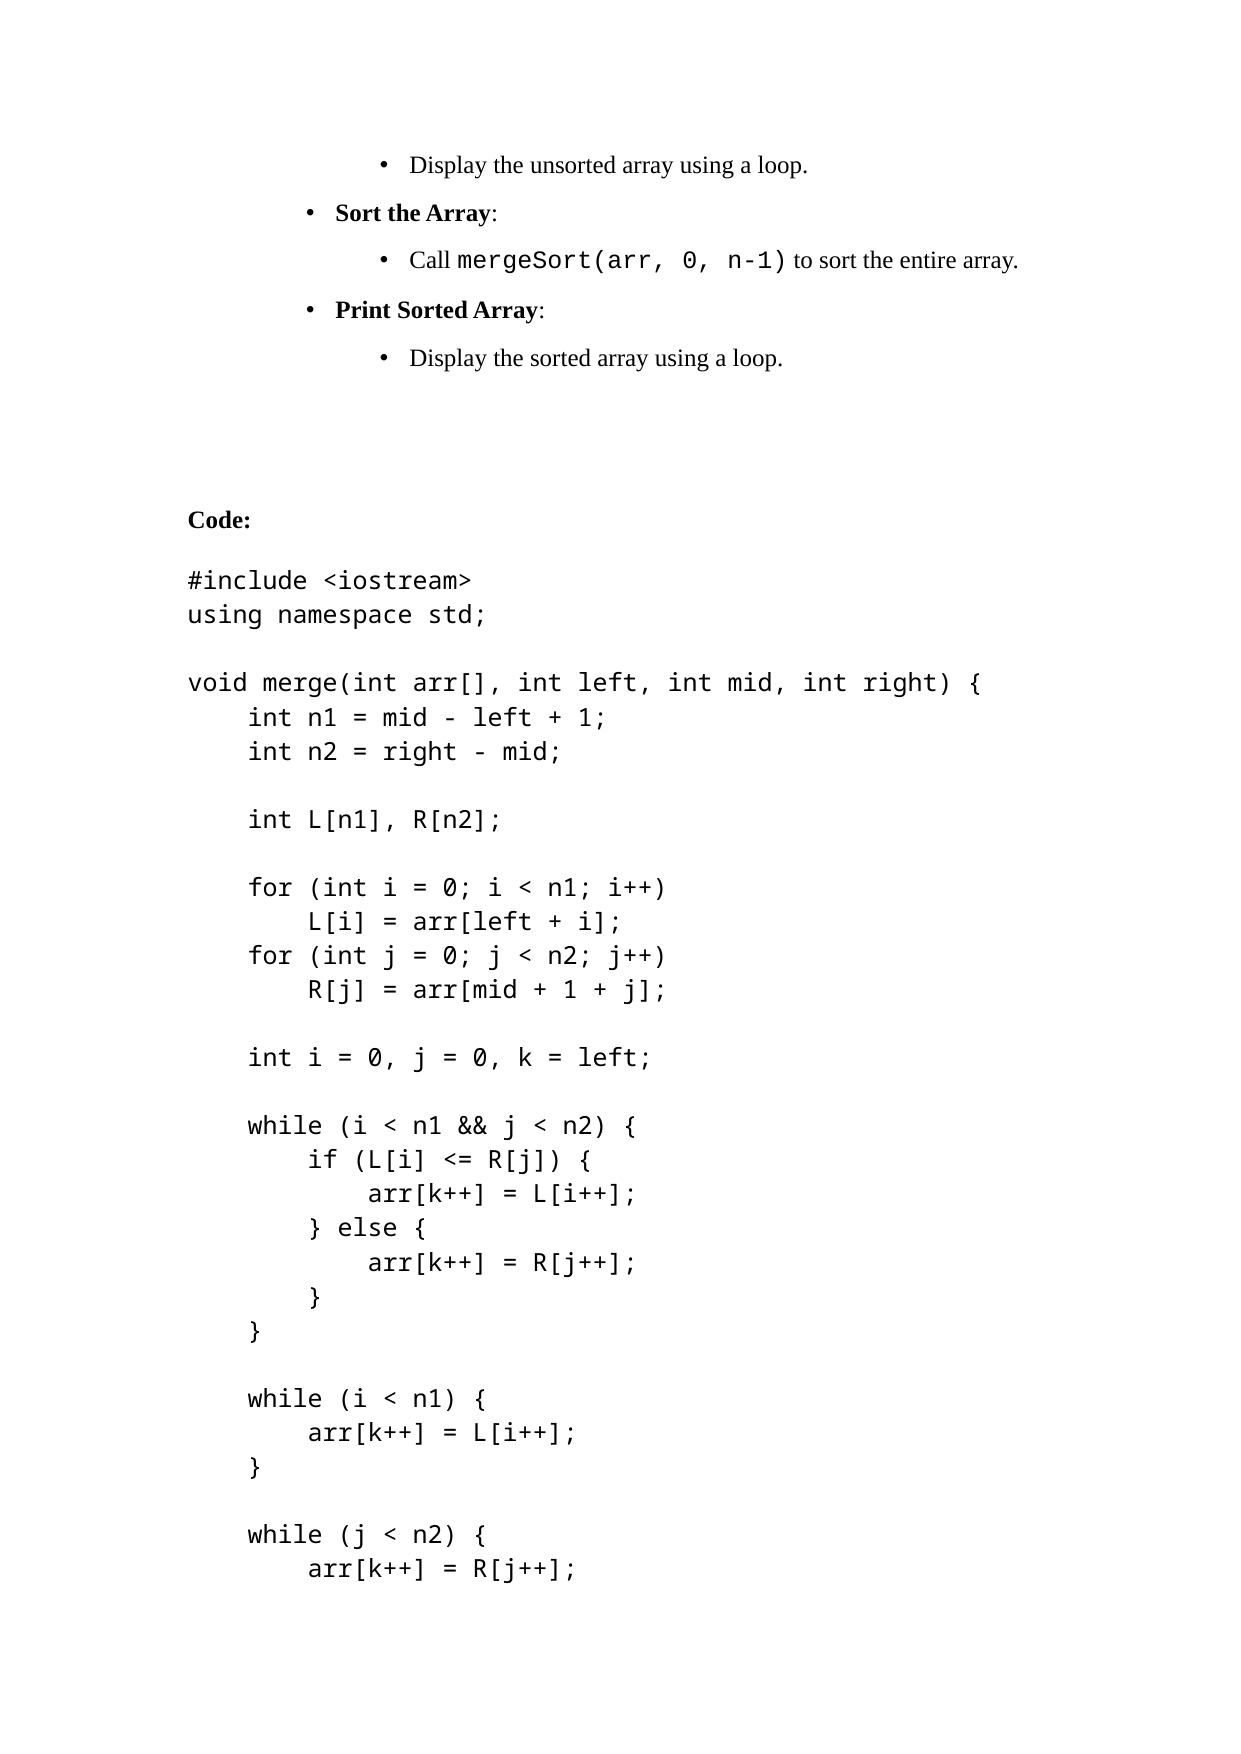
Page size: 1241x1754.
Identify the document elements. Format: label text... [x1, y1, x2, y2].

list Sort the Array: [306, 198, 1053, 226]
list Call mergeSort(arr, 0, n-1) to sort the entire array. [379, 245, 1053, 276]
text Code: #include <iostream> using namespace std; void merge(int arr[], int left, int mid, int right) { int n1 = mid - left + 1; int n2 = right - mid; int L[n1], R[n2]; for (int i = 0; i < n1; i++) L[i] = arr[left + i]; for (int j = 0; j < n2; j++) R[j] = arr[mid + 1 + j]; int i = 0, j = 0, k = left; while (i < n1 && j < n2) { if (L[i] <= R[j]) { arr[k++] = L[i++]; } else { arr[k++] = R[j++]; } } while (i < n1) { arr[k++] = L[i++]; } while (j < n2) { arr[k++] = R[j++]; [187, 505, 1053, 1585]
list Display the sorted array using a loop. [379, 343, 1053, 372]
list Print Sorted Array: [306, 295, 1053, 324]
list Display the unsorted array using a loop. [379, 150, 1053, 179]
